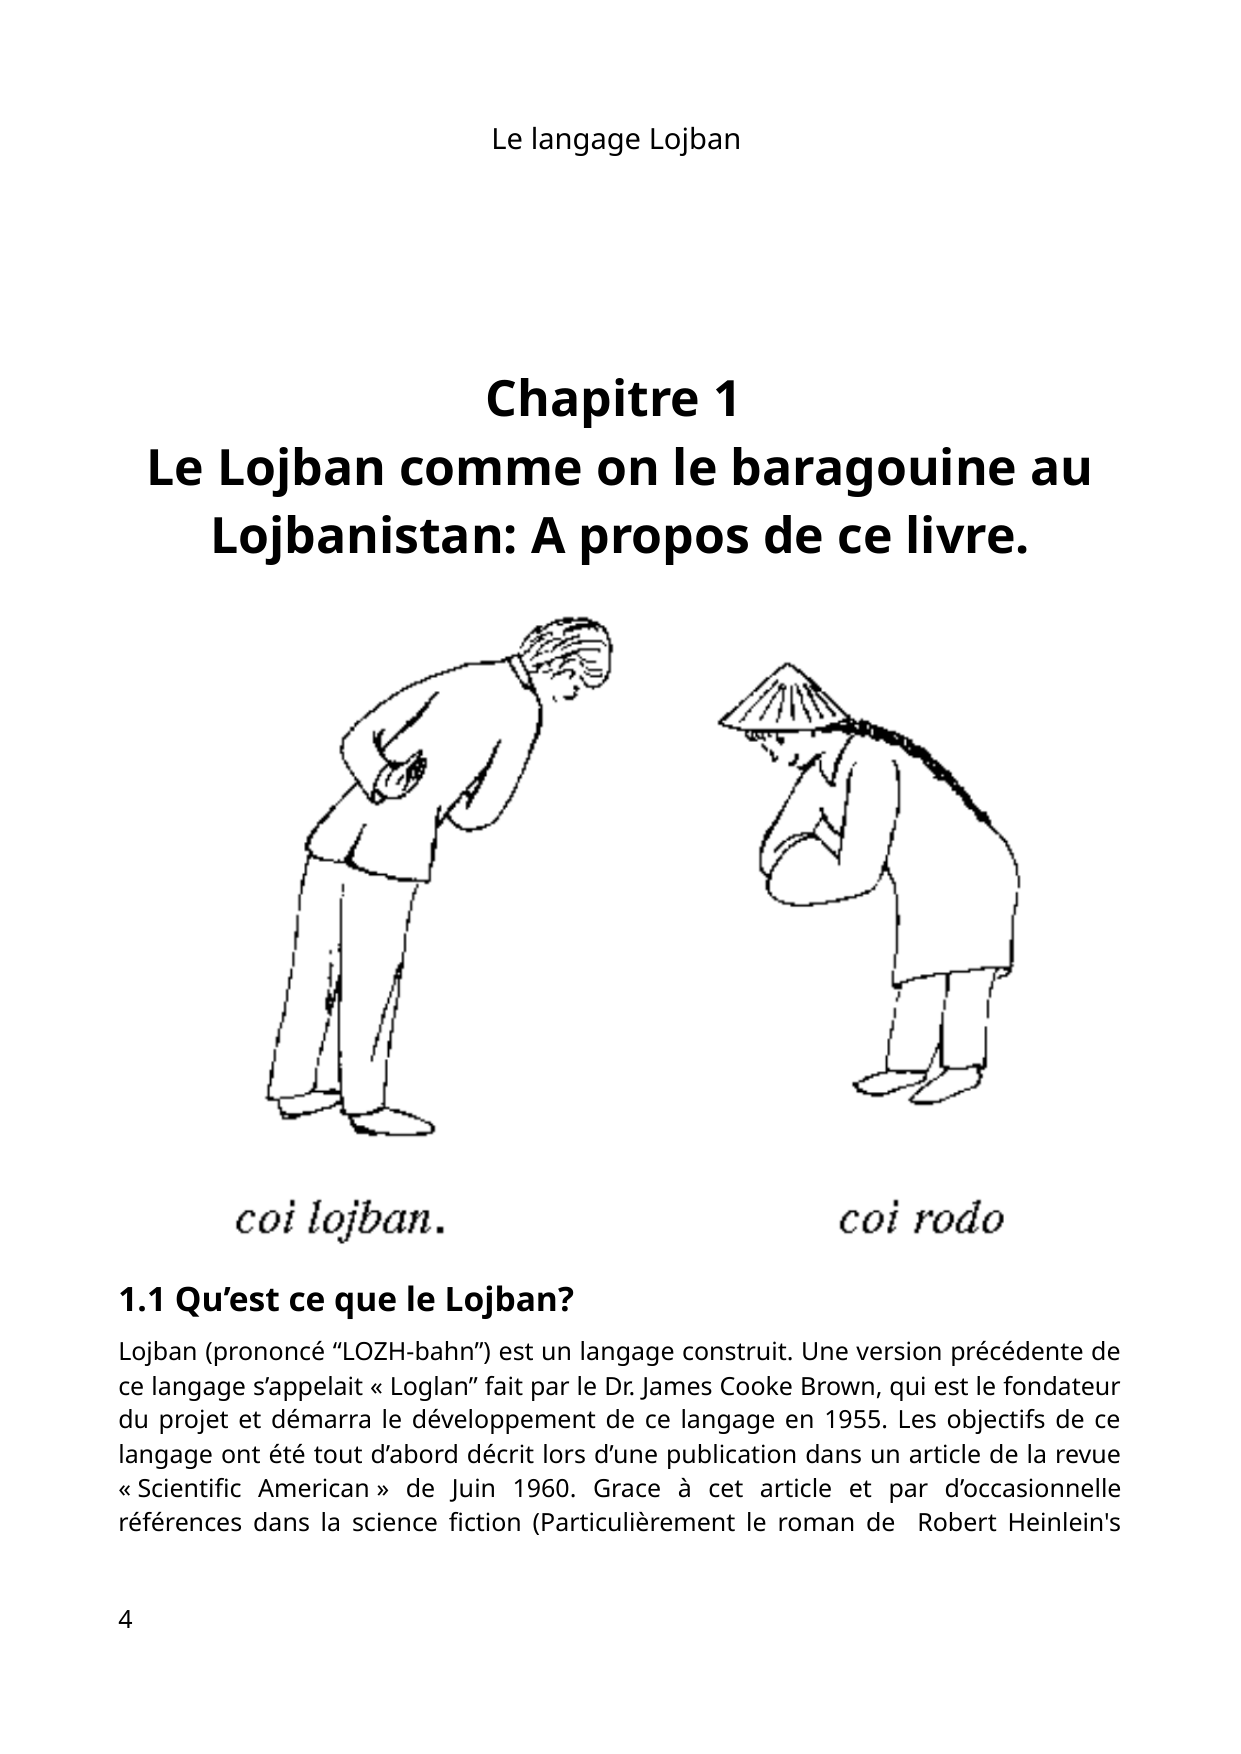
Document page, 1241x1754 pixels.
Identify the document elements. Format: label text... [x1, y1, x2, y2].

subtitle 1.1 Qu’est ce que le Lojban? [118, 1276, 1122, 1322]
picture [118, 580, 1123, 1276]
text Lojban (prononcé “LOZH-bahn”) est un langage construit. Une version précédente de ce langage s’appelait « Loglan” fait par le Dr. James Cooke Brown, qui est le fondateur du projet et démarra le développement de ce langage en 1955. Les objectifs de ce langage ont été tout d’abord décrit lors d’une publication dans un article de la revue « Scientific American » de Juin 1960. Grace à cet article et par d’occasionnelle références dans la science fiction (Particulièrement le roman de Robert Heinlein's [118, 1334, 1122, 1538]
subtitle Chapitre 1 Le Lojban comme on le baragouine au Lojbanistan: A propos de ce livre. [118, 363, 1122, 568]
